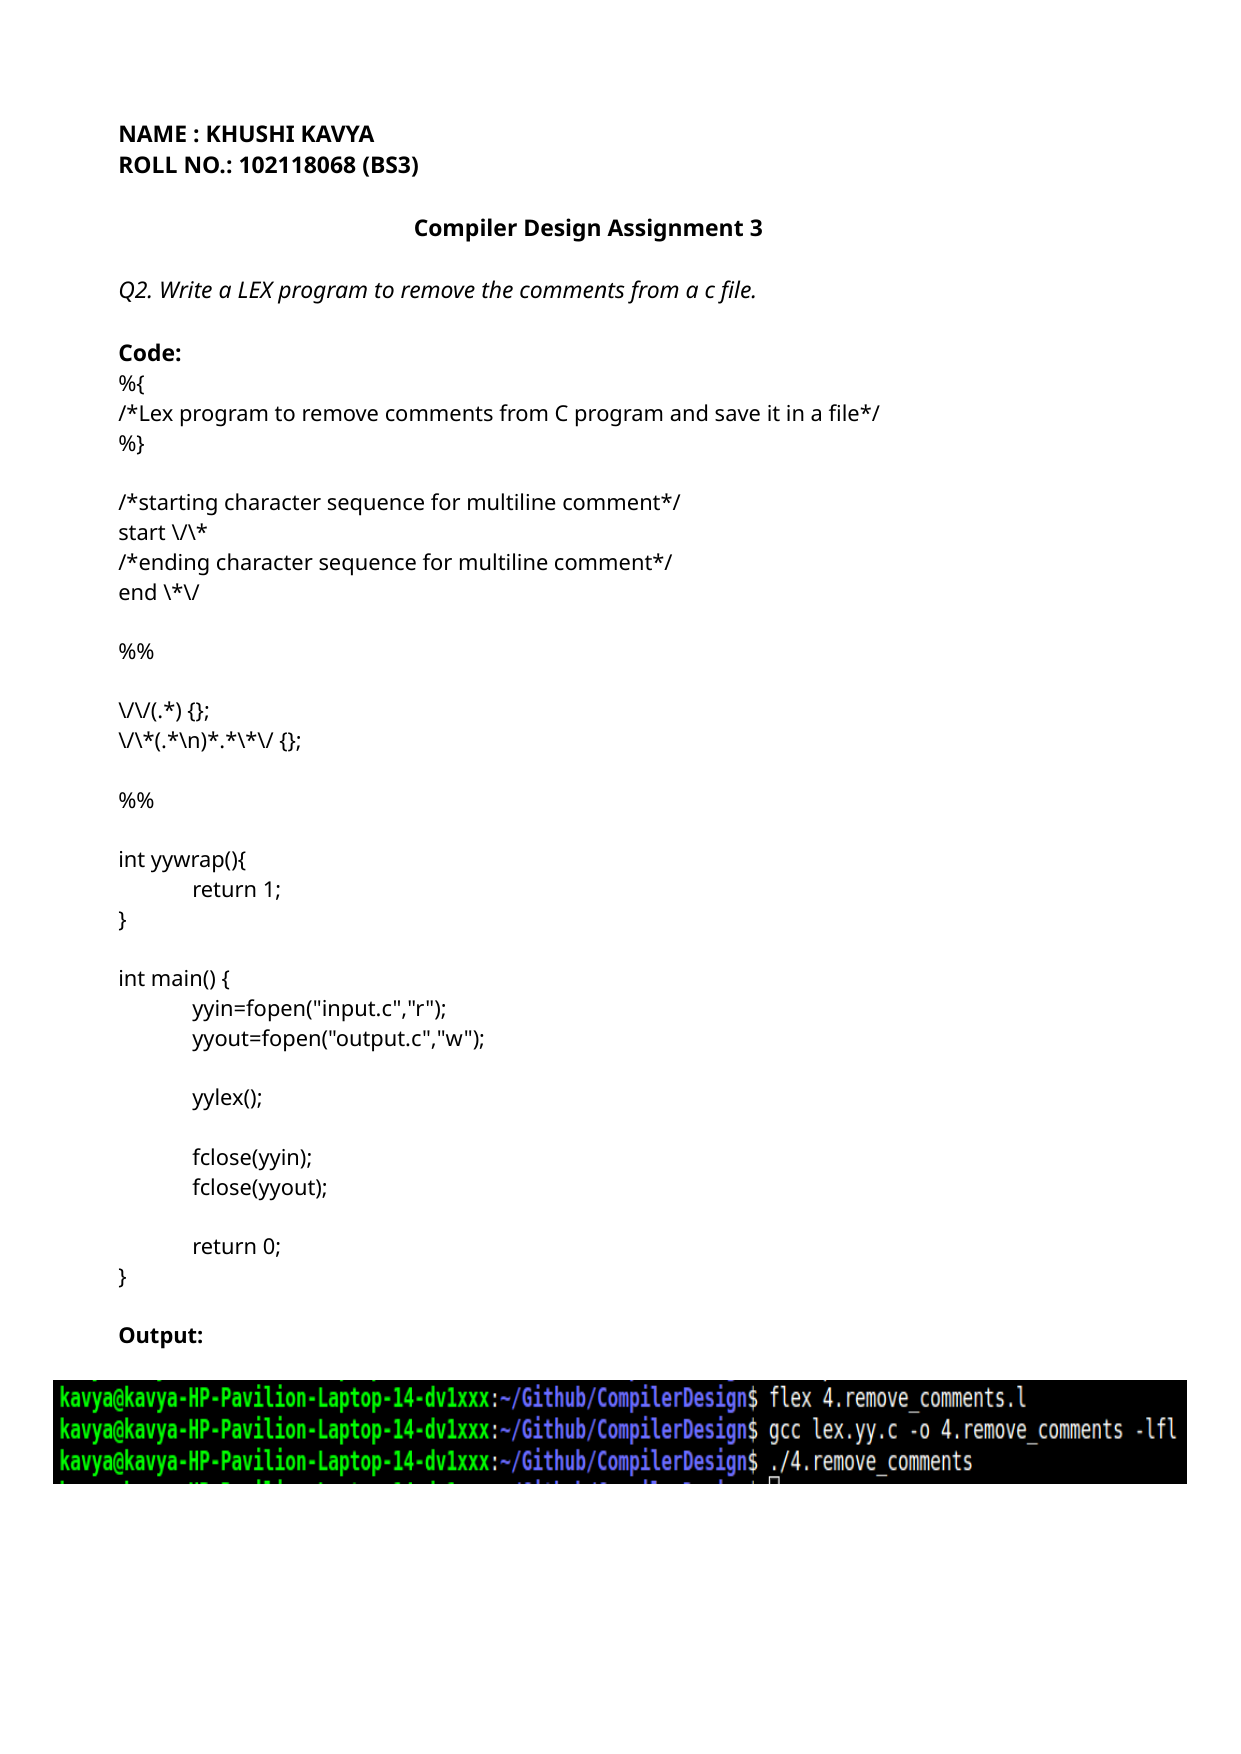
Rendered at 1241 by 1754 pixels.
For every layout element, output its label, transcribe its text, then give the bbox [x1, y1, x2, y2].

text fclose(yyout); [118, 1172, 1122, 1201]
text end \*\/ [118, 577, 1122, 606]
text ROLL NO.: 102118068 (BS3) [118, 149, 1122, 181]
text Output: [118, 1321, 1122, 1350]
text /*Lex program to remove comments from C program and save it in a file*/ [118, 398, 1122, 428]
text yylex(); [118, 1082, 1122, 1112]
text return 1; [118, 874, 1122, 904]
text %% [118, 785, 1122, 814]
text } [118, 904, 1122, 934]
text start \/\* [118, 517, 1122, 547]
text %{ [118, 368, 1122, 398]
text \/\/(.*) {}; [118, 696, 1122, 725]
picture [53, 1380, 1187, 1484]
text \/\*(.*\n)*.*\*\/ {}; [118, 725, 1122, 755]
text Q2. Write a LEX program to remove the comments from a c file. [118, 274, 1122, 306]
text /*ending character sequence for multiline comment*/ [118, 547, 1122, 577]
text int main() { [118, 963, 1122, 993]
text /*starting character sequence for multiline comment*/ [118, 487, 1122, 517]
text NAME : KHUSHI KAVYA [118, 118, 1122, 149]
text int yywrap(){ [118, 844, 1122, 874]
text yyout=fopen("output.c","w"); [118, 1023, 1122, 1053]
text %% [118, 636, 1122, 666]
text } [118, 1261, 1122, 1291]
text Code: [118, 337, 1122, 368]
text return 0; [118, 1231, 1122, 1261]
text yyin=fopen("input.c","r"); [118, 993, 1122, 1023]
text Compiler Design Assignment 3 [118, 181, 1122, 243]
text fclose(yyin); [118, 1142, 1122, 1172]
text %} [118, 428, 1122, 457]
